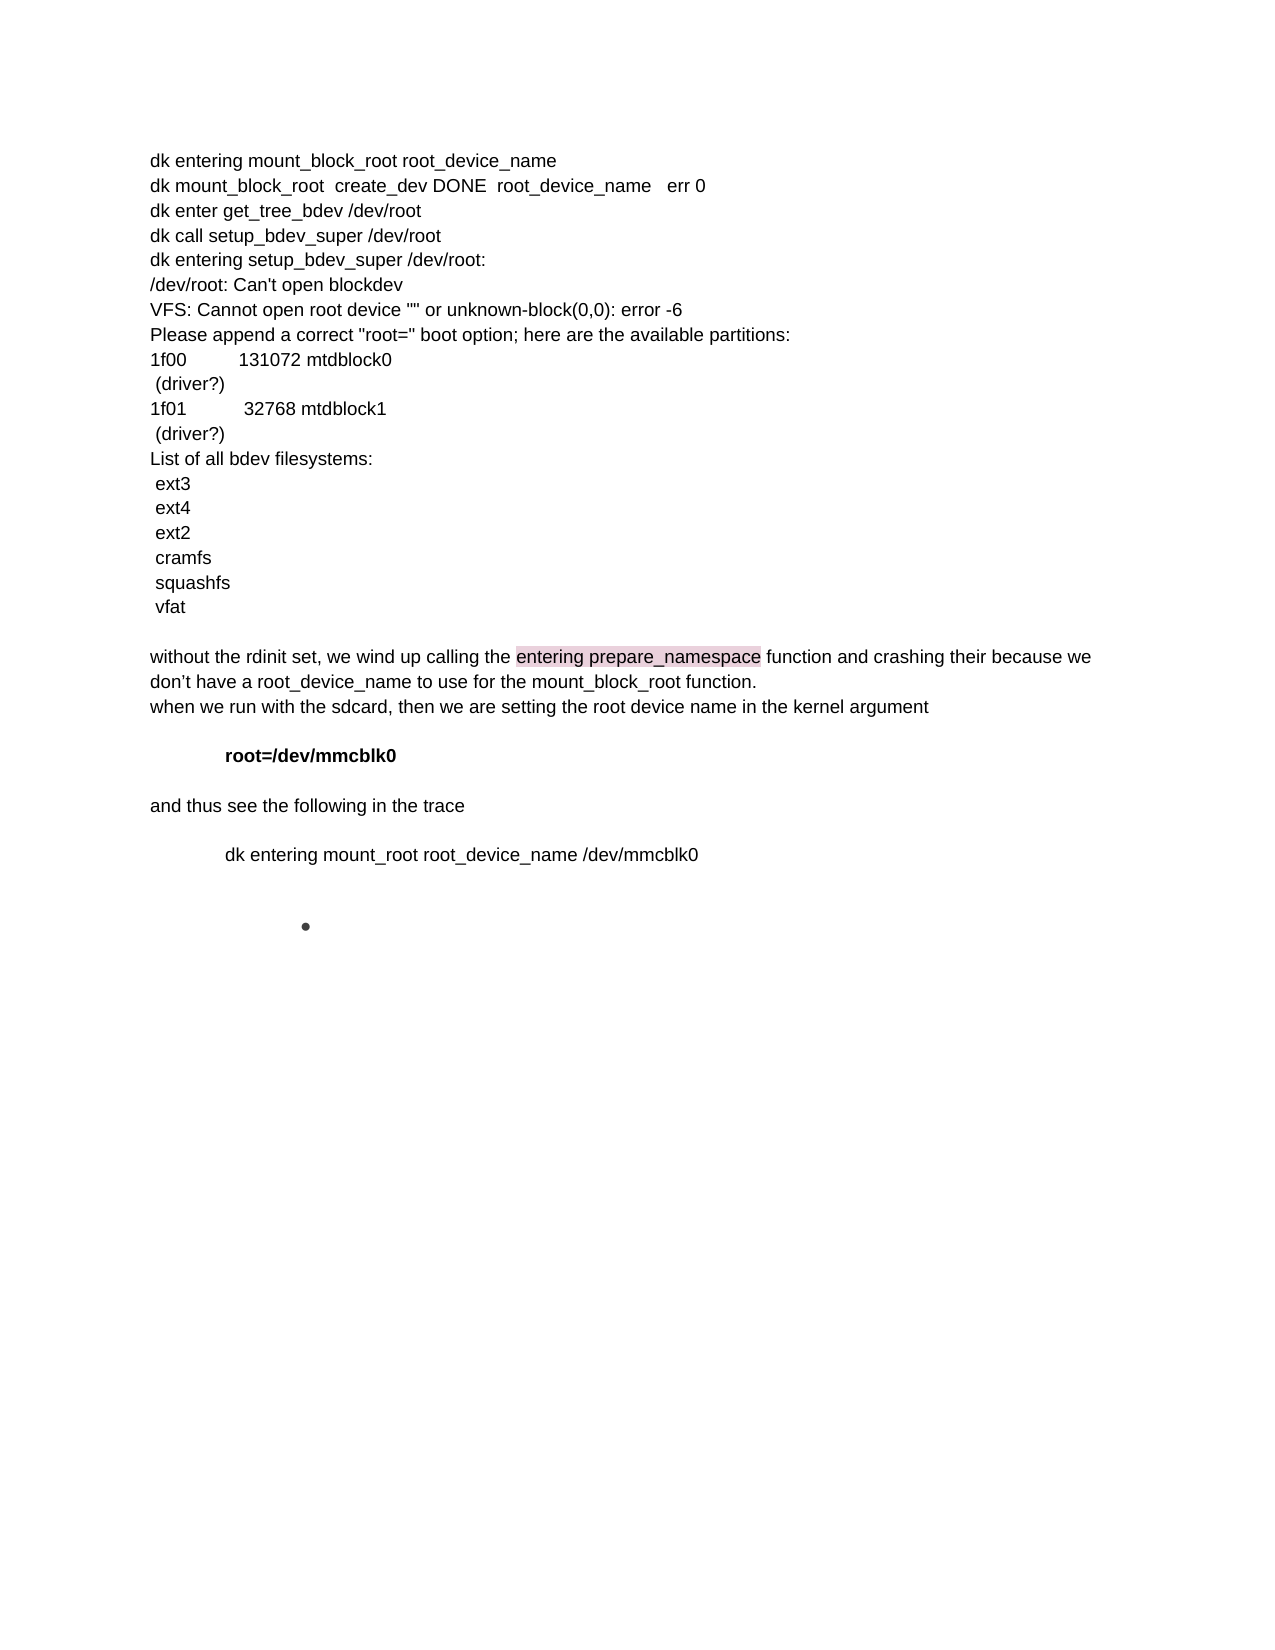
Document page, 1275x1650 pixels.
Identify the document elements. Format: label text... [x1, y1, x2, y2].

text cramfs [150, 547, 1125, 568]
text squashfs [150, 571, 1125, 593]
text without the rdinit set, we wind up calling the entering prepare_namespace function and crashing their because we don’t have a root_device_name to use for the mount_block_root function. [150, 646, 1125, 692]
text dk call setup_bdev_super /dev/root [150, 224, 1125, 246]
text 1f00 131072 mtdblock0 [150, 348, 1125, 370]
text /dev/root: Can't open blockdev [150, 274, 1125, 296]
text (driver?) [150, 373, 1125, 395]
text dk enter get_tree_bdev /dev/root [150, 199, 1125, 221]
text Please append a correct "root=" boot option; here are the available partitions: [150, 323, 1125, 345]
text (driver?) [150, 423, 1125, 444]
text ext4 [150, 497, 1125, 519]
text List of all bdev filesystems: [150, 447, 1125, 469]
text dk entering setup_bdev_super /dev/root: [150, 249, 1125, 271]
text dk entering mount_block_root root_device_name [150, 150, 1125, 172]
text and thus see the following in the trace [150, 794, 1125, 816]
text 1f01 32768 mtdblock1 [150, 398, 1125, 419]
text vfat [150, 596, 1125, 618]
text dk entering mount_root root_device_name /dev/mmcblk0 [150, 844, 1125, 866]
text ext3 [150, 472, 1125, 494]
text ext2 [150, 522, 1125, 543]
text root=/dev/mmcblk0 [150, 745, 1125, 767]
text VFS: Cannot open root device "" or unknown-block(0,0): error -6 [150, 299, 1125, 320]
text when we run with the sdcard, then we are setting the root device name in the kernel argument [150, 695, 1125, 717]
text dk mount_block_root create_dev DONE root_device_name err 0 [150, 175, 1125, 196]
